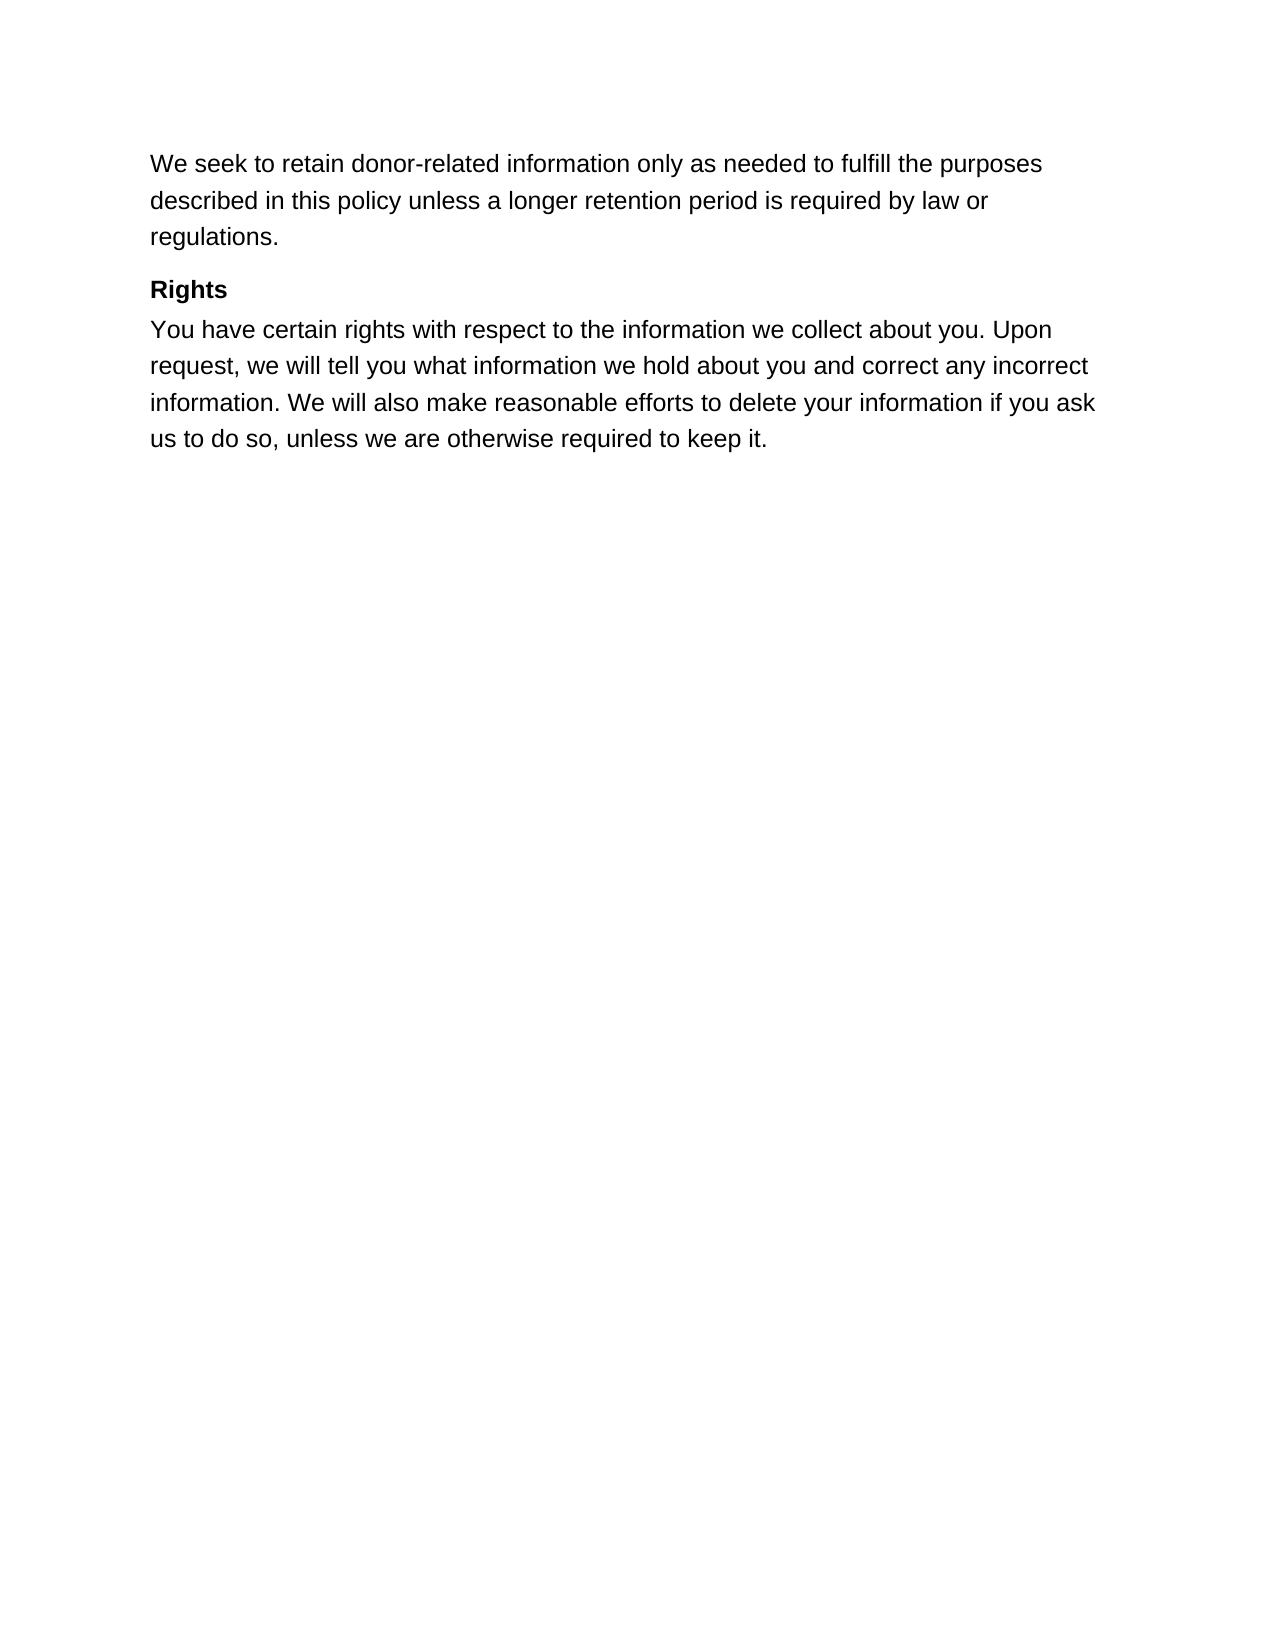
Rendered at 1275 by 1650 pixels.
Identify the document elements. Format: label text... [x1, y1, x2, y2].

text We seek to retain donor-related information only as needed to fulfill the purposes described in this policy unless a longer retention period is required by law or regulations. [150, 150, 1125, 251]
subtitle Rights [150, 276, 1125, 304]
text You have certain rights with respect to the information we collect about you. Upon request, we will tell you what information we hold about you and correct any incorrect information. We will also make reasonable efforts to delete your information if you ask us to do so, unless we are otherwise required to keep it. [150, 316, 1125, 453]
